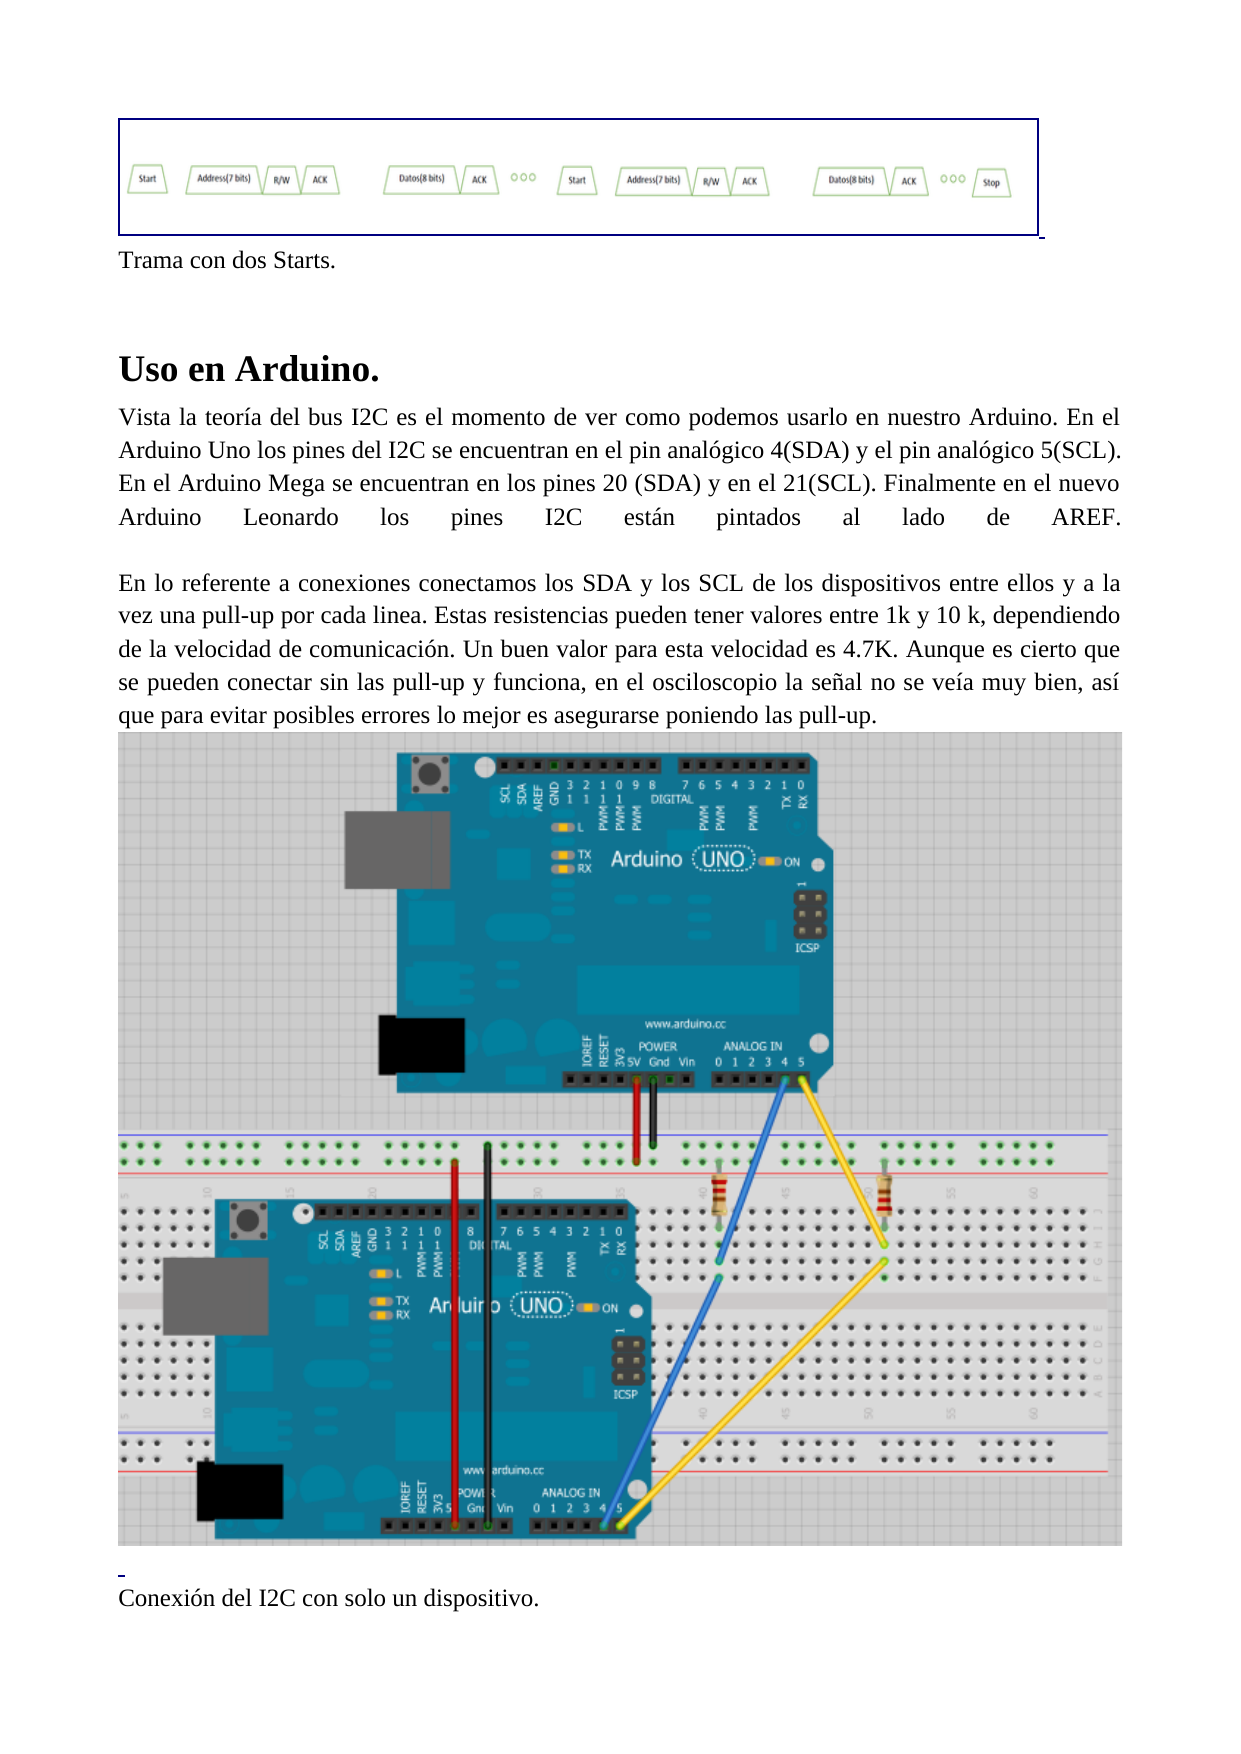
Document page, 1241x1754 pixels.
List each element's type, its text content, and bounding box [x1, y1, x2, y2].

subtitle Uso en Arduino. [118, 347, 1122, 390]
picture [120, 120, 1037, 234]
text Conexión del I2C con solo un dispositivo. [118, 1583, 1122, 1612]
text Vista la teoría del bus I2C es el momento de ver como podemos usarlo en nuestro Arduino. En el Arduino Uno los pines del I2C se encuentran en el pin analógico 4(SDA) y el pin analógico 5(SCL). En el Arduino Mega se encuentran en los pines 20 (SDA) y en el 21(SCL). Finalmente en el nuevo Arduino Leonardo los pines I2C están pintados al lado de AREF. En lo referente a conexiones conectamos los SDA y los SCL de los dispositivos entre ellos y a la vez una pull-up por cada linea. Estas resistencias pueden tener valores entre 1k y 10 k, dependiendo de la velocidad de comunicación. Un buen valor para esta velocidad es 4.7K. Aunque es cierto que se pueden conectar sin las pull-up y funciona, en el osciloscopio la señal no se veía muy bien, así que para evitar posibles errores lo mejor es asegurarse poniendo las pull-up. [118, 402, 1122, 728]
text Trama con dos Starts. [118, 245, 1122, 274]
picture [118, 732, 1123, 1546]
